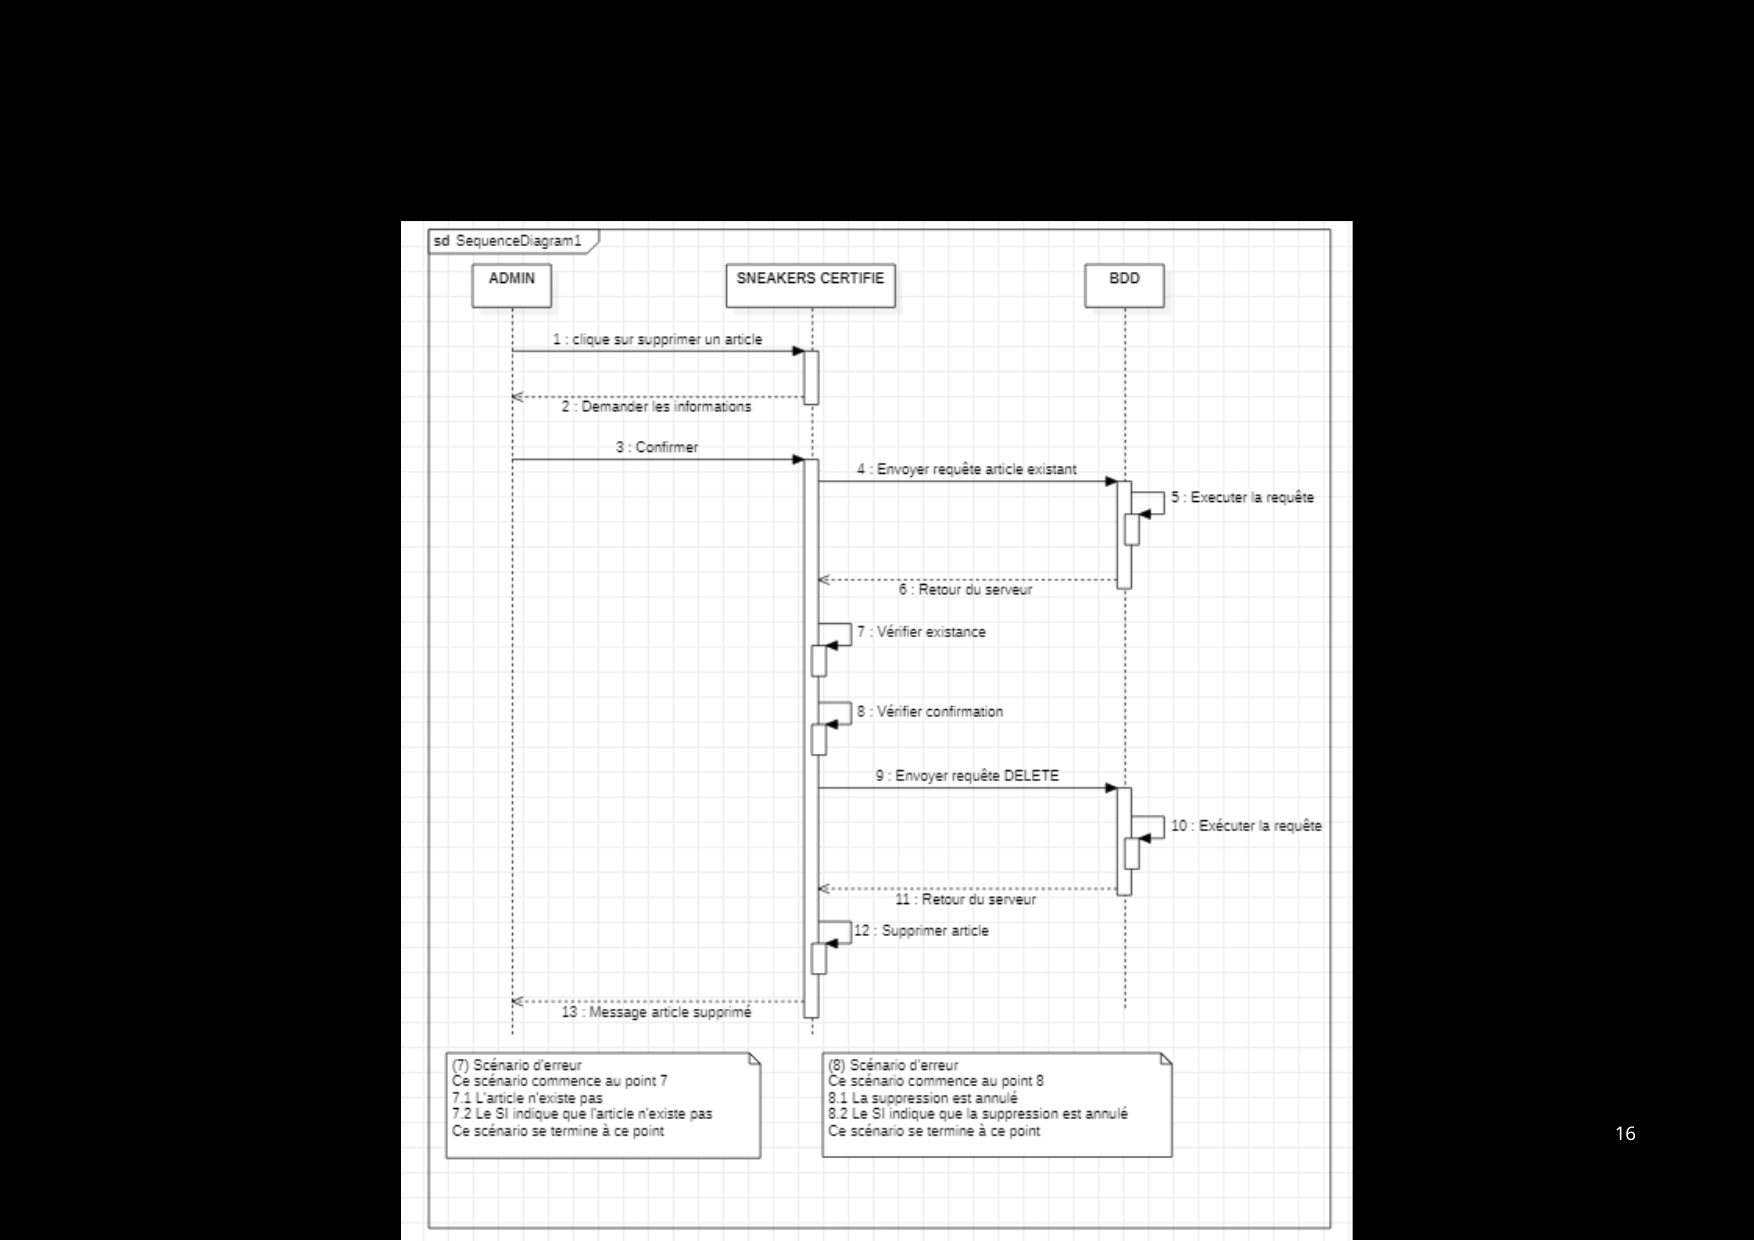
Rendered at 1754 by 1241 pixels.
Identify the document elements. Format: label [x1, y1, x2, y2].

picture [401, 221, 1353, 1241]
